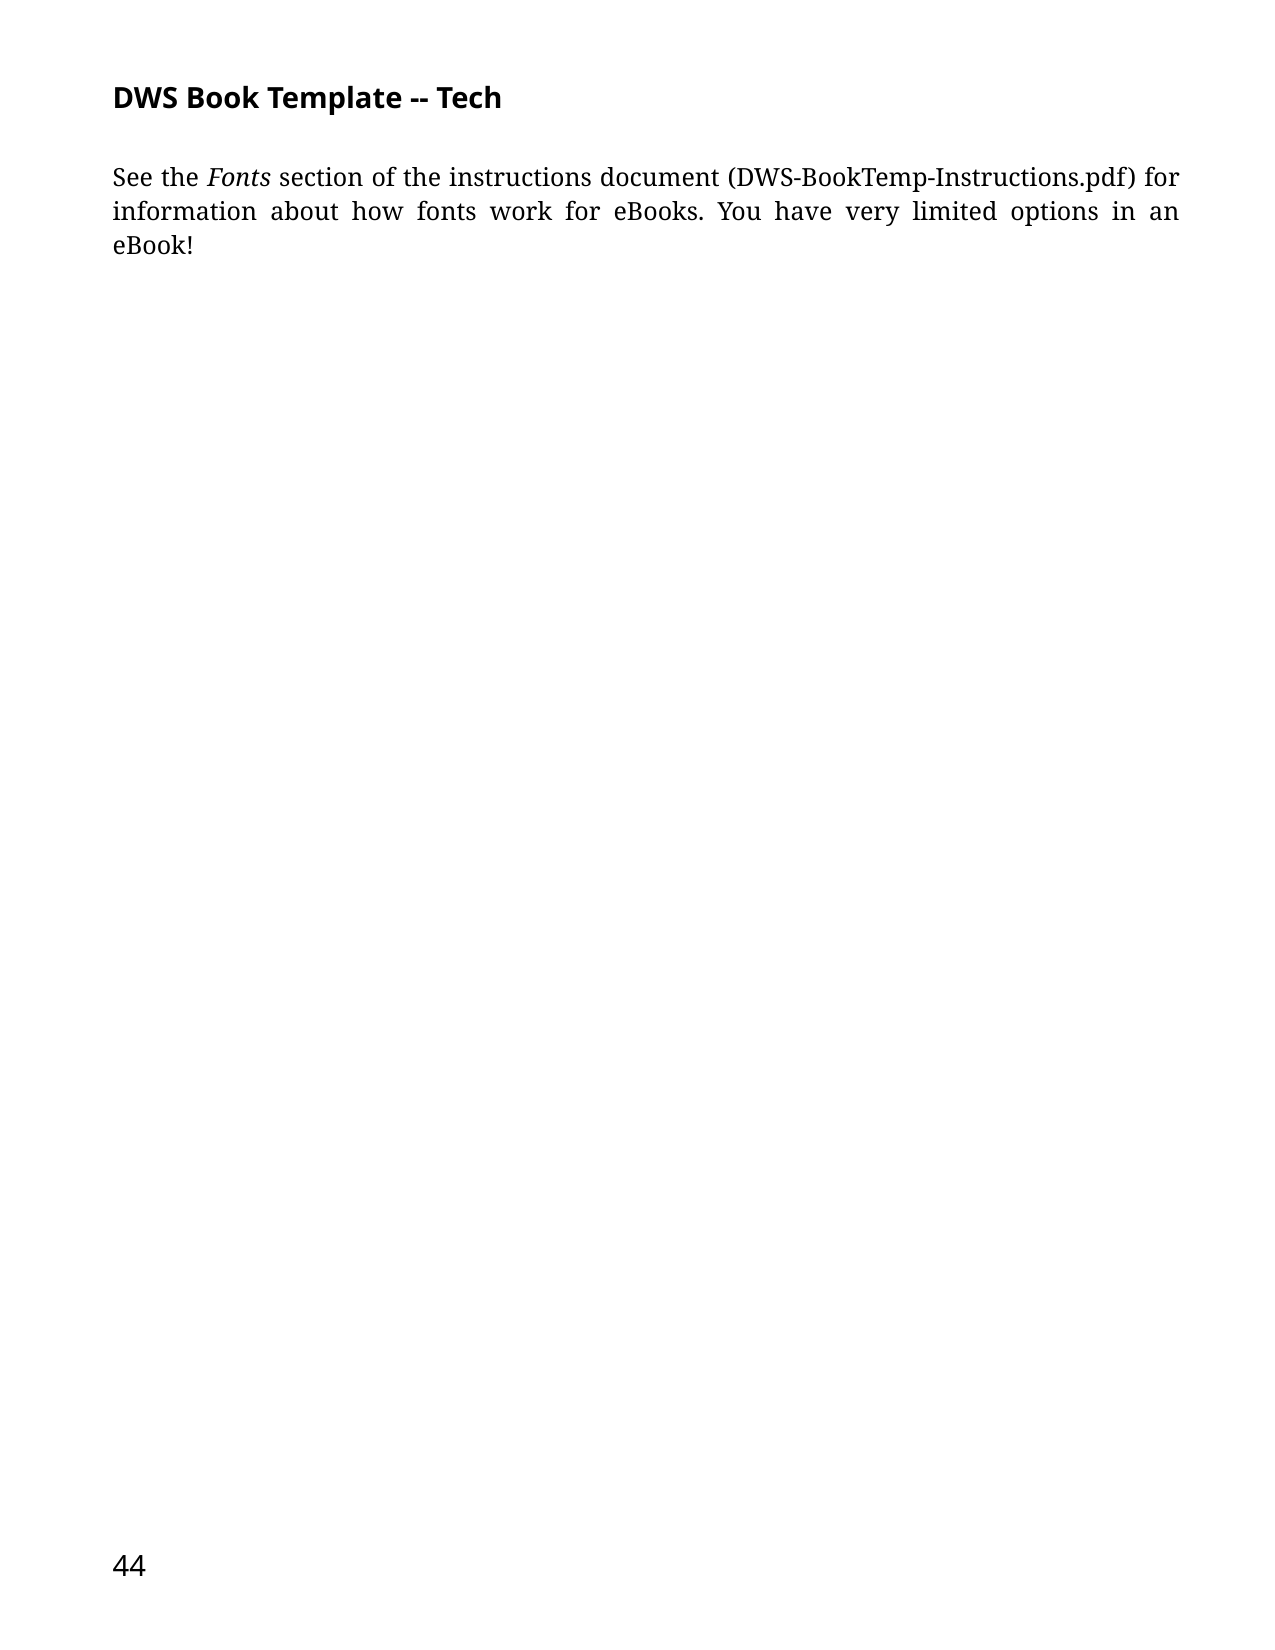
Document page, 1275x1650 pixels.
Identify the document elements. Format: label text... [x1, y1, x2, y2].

text See the Fonts section of the instructions document (DWS-BookTemp-Instructions.pdf) for information about how fonts work for eBooks. You have very limited options in an eBook! [112, 160, 1181, 262]
